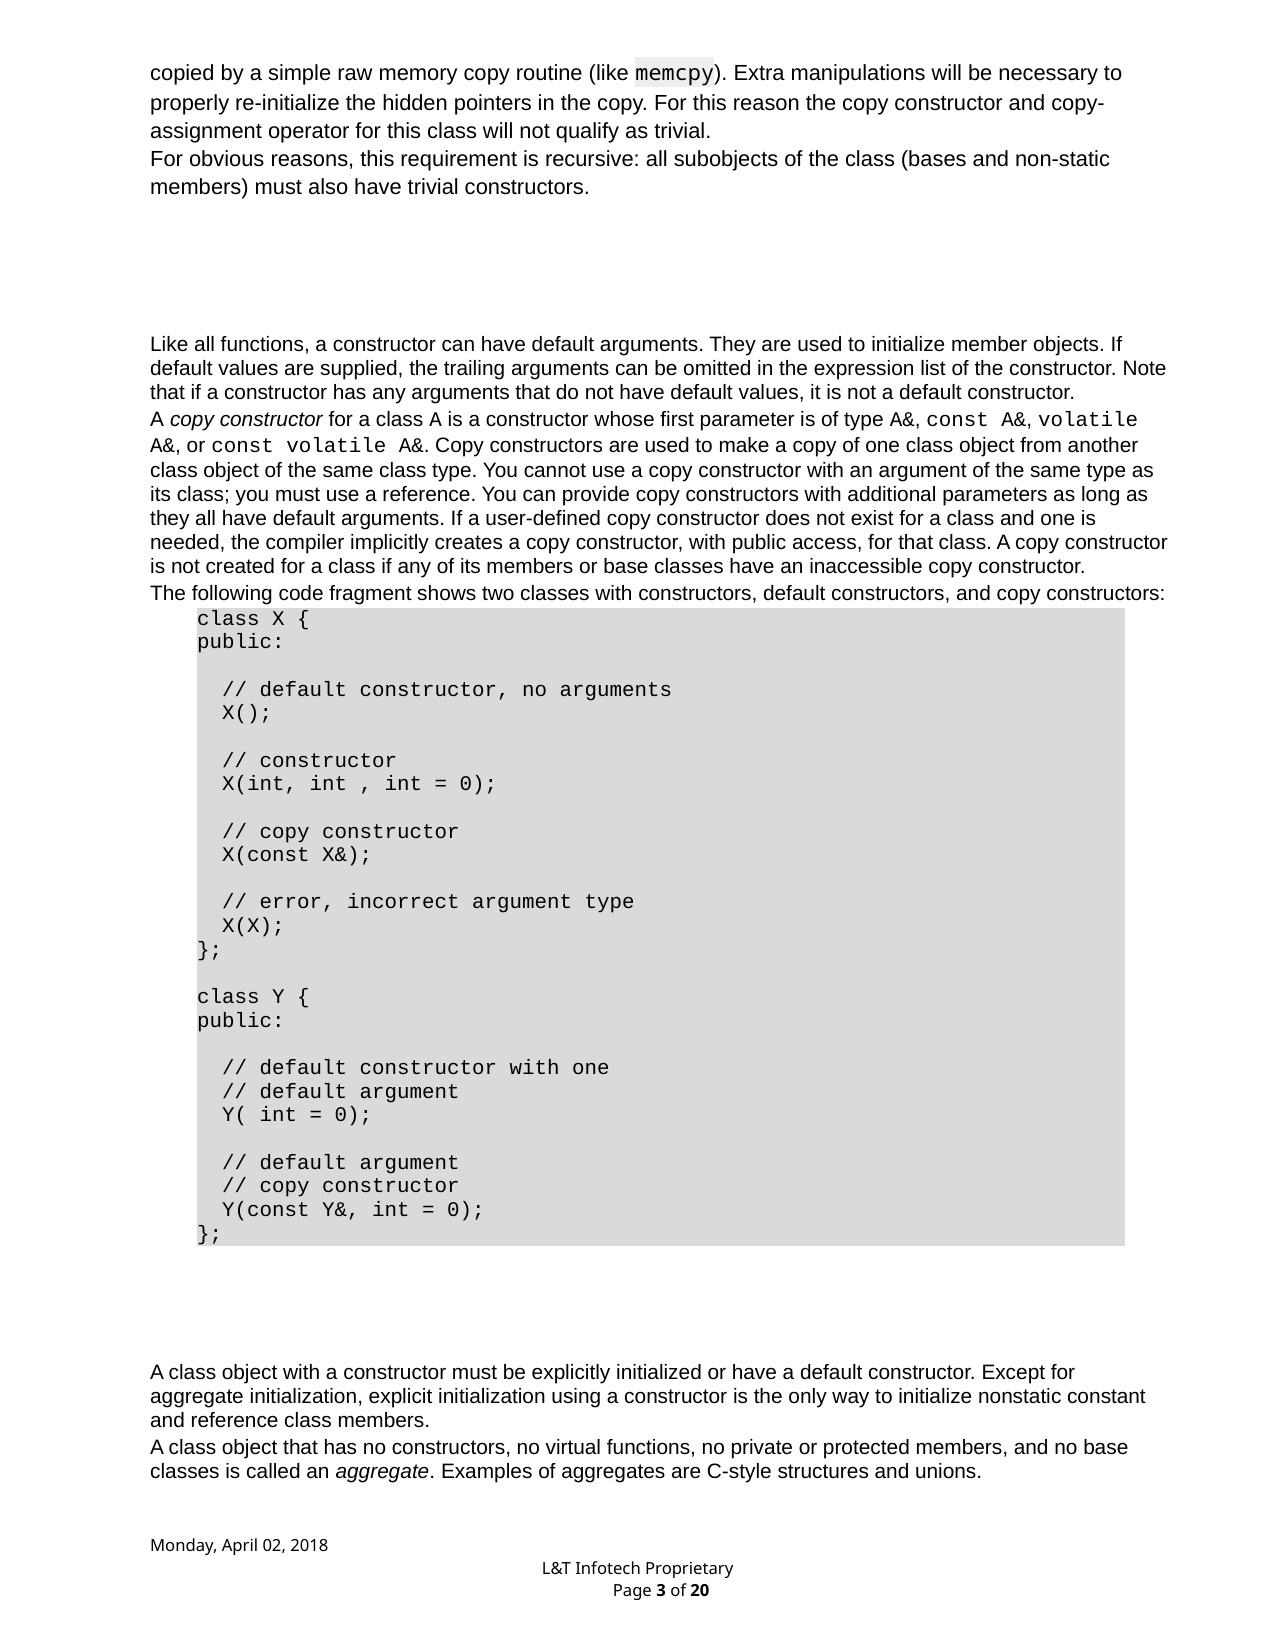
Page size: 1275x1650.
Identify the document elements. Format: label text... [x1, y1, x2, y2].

text class Y { [197, 986, 1125, 1010]
text A class object that has no constructors, no virtual functions, no private or protected members, and no base classes is called an aggregate. Examples of aggregates are C-style structures and unions. [150, 1434, 1172, 1482]
text The following code fragment shows two classes with constructors, default constructors, and copy constructors: [150, 581, 1172, 605]
text A copy constructor for a class A is a constructor whose first parameter is of type A&, const A&, volatile A&, or const volatile A&. Copy constructors are used to make a copy of one class object from another class object of the same class type. You cannot use a copy constructor with an argument of the same type as its class; you must use a reference. You can provide copy constructors with additional parameters as long as they all have default arguments. If a user-defined copy constructor does not exist for a class and one is needed, the compiler implicitly creates a copy constructor, with public access, for that class. A copy constructor is not created for a class if any of its members or base classes have an inaccessible copy constructor. [150, 407, 1172, 578]
text copied by a simple raw memory copy routine (like memcpy). Extra manipulations will be necessary to properly re-initialize the hidden pointers in the copy. For this reason the copy constructor and copy-assignment operator for this class will not qualify as trivial. [150, 57, 1172, 143]
text public: [197, 1010, 1125, 1033]
text For obvious reasons, this requirement is recursive: all subobjects of the class (bases and non-static members) must also have trivial constructors. [150, 143, 1172, 199]
text X(int, int , int = 0); [197, 773, 1125, 797]
text // default argument [197, 1152, 1125, 1175]
text public: [197, 631, 1125, 655]
text }; [197, 939, 1125, 962]
text class X { [197, 608, 1125, 631]
text }; [197, 1223, 1125, 1246]
text Y(const Y&, int = 0); [197, 1199, 1125, 1223]
text A class object with a constructor must be explicitly initialized or have a default constructor. Except for aggregate initialization, explicit initialization using a constructor is the only way to initialize nonstatic constant and reference class members. [150, 1360, 1172, 1432]
text X(X); [197, 915, 1125, 939]
text // error, incorrect argument type [197, 892, 1125, 915]
text Y( int = 0); [197, 1104, 1125, 1128]
text // default argument [197, 1081, 1125, 1104]
text // copy constructor [197, 821, 1125, 844]
text Like all functions, a constructor can have default arguments. They are used to initialize member objects. If default values are supplied, the trailing arguments can be omitted in the expression list of the constructor. Note that if a constructor has any arguments that do not have default values, it is not a default constructor. [150, 332, 1172, 404]
text X(const X&); [197, 844, 1125, 868]
text // copy constructor [197, 1175, 1125, 1199]
text // default constructor with one [197, 1057, 1125, 1081]
text // default constructor, no arguments [197, 679, 1125, 702]
text // constructor [197, 750, 1125, 773]
text X(); [197, 702, 1125, 726]
